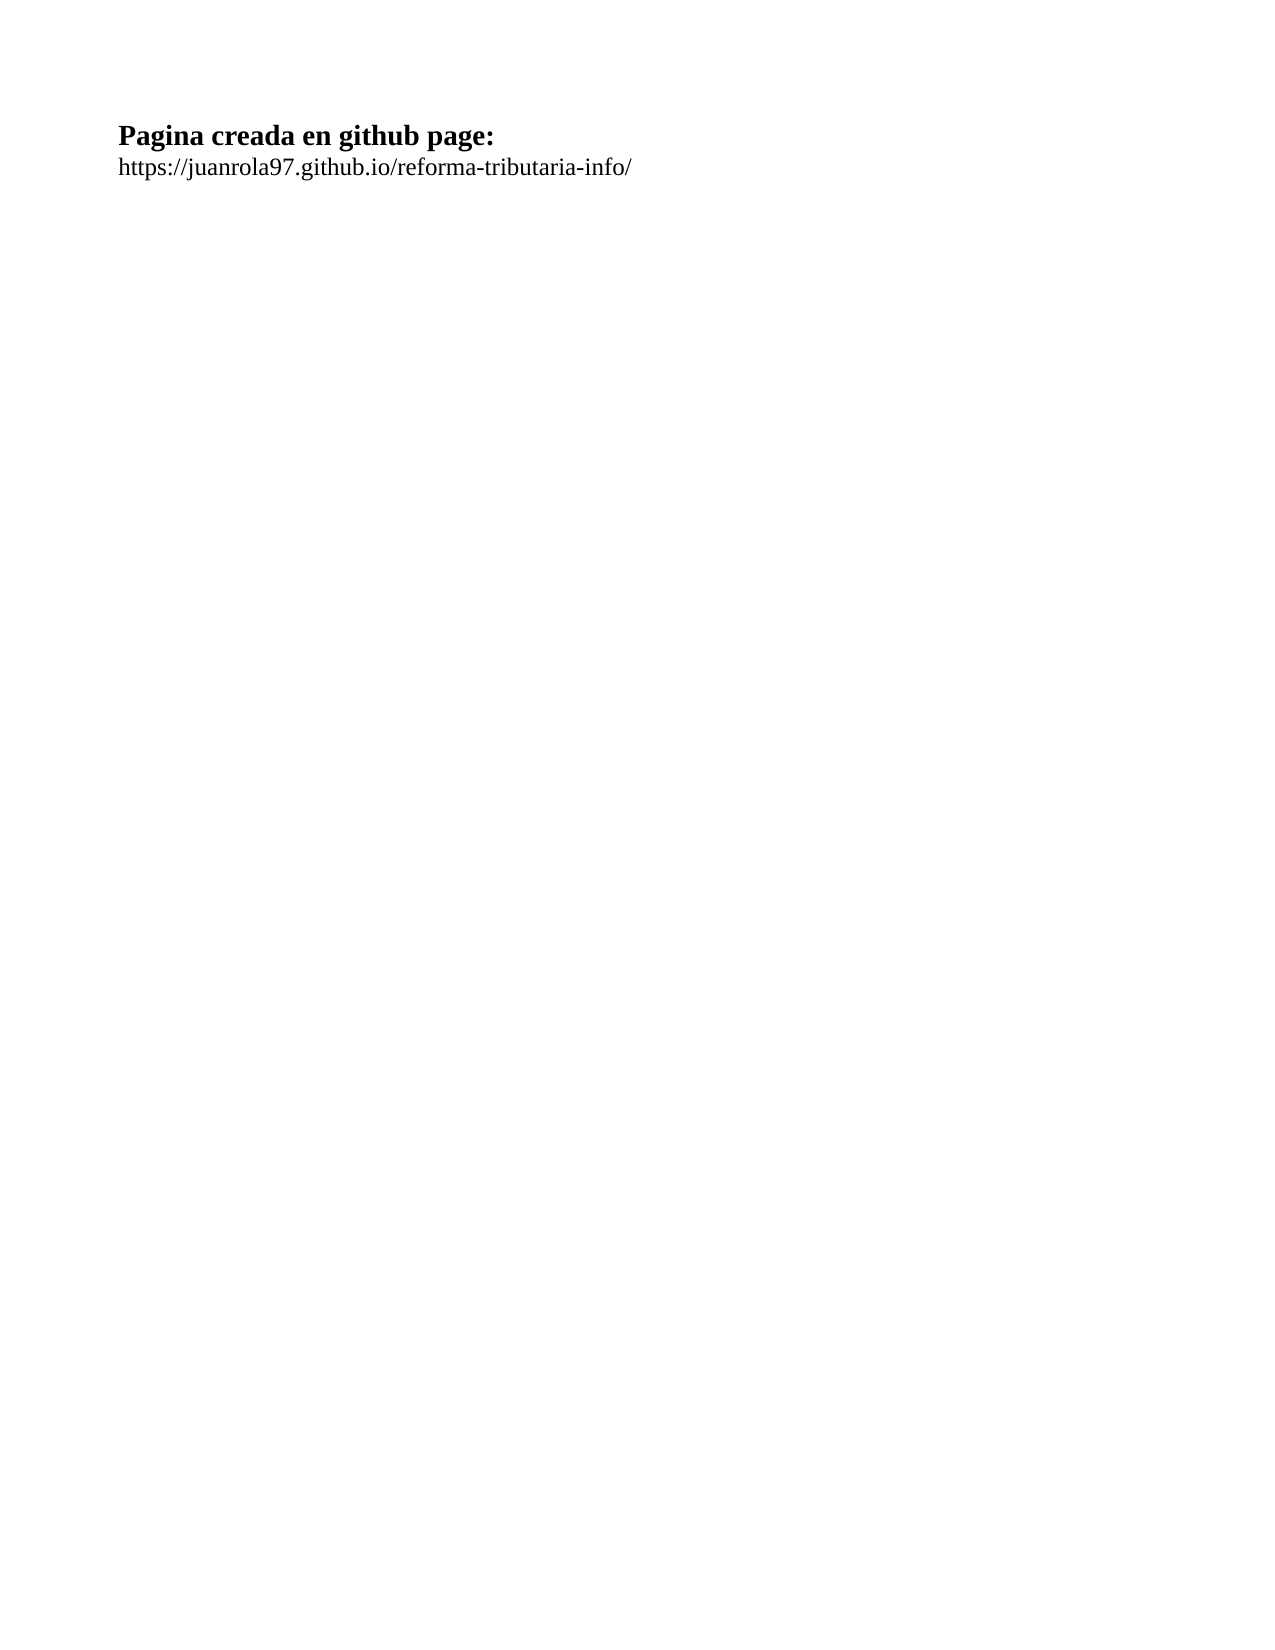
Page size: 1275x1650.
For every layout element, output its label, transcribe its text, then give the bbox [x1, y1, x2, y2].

text Pagina creada en github page: [118, 118, 1157, 152]
text https://juanrola97.github.io/reforma-tributaria-info/ [118, 152, 1157, 180]
